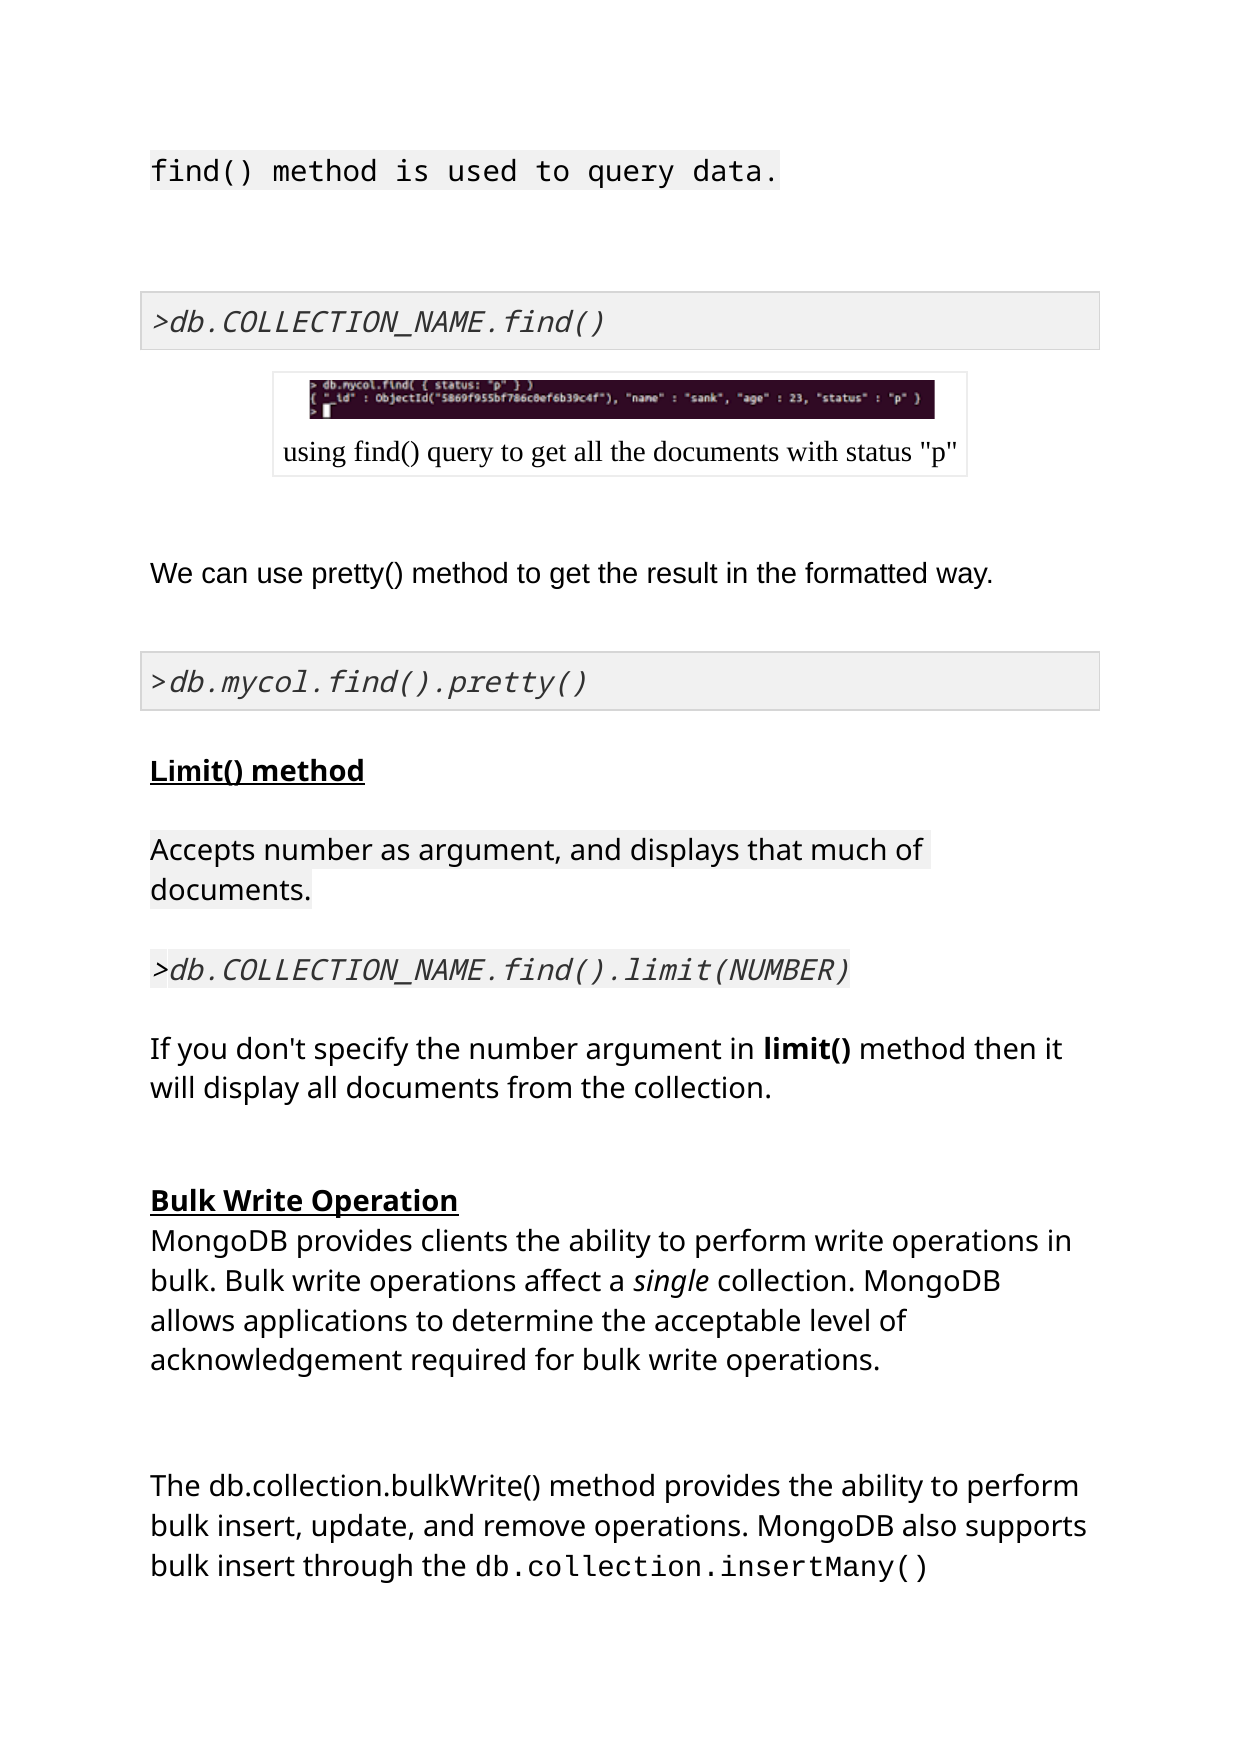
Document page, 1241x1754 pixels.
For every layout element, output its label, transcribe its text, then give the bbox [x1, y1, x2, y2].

table_header [274, 373, 966, 426]
text >db.COLLECTION_NAME.find() [142, 293, 1099, 349]
text We can use pretty() method to get the result in the formatted way. [150, 477, 1090, 651]
text find() method is used to query data. [150, 150, 1090, 291]
table_cell using find() query to get all the documents with status "p" [274, 426, 966, 475]
text Accepts number as argument, and displays that much of documents. [150, 790, 1090, 909]
picture [309, 380, 935, 419]
text The db.collection.bulkWrite() method provides the ability to perform bulk insert, update, and remove operations. MongoDB also supports bulk insert through the db.collection.insertMany() [150, 1466, 1090, 1585]
text >db.COLLECTION_NAME.find().limit(NUMBER) If you don't specify the number argument in limit() method then it will display all documents from the collection. Bulk Write Operation MongoDB provides clients the ability to perform write operations in bulk. Bulk write operations affect a single collection. MongoDB allows applications to determine the acceptable level of acknowledgement required for bulk write operations. [150, 909, 1090, 1407]
text Limit() method [150, 711, 1090, 790]
text >db.mycol.find().pretty() [142, 653, 1099, 709]
